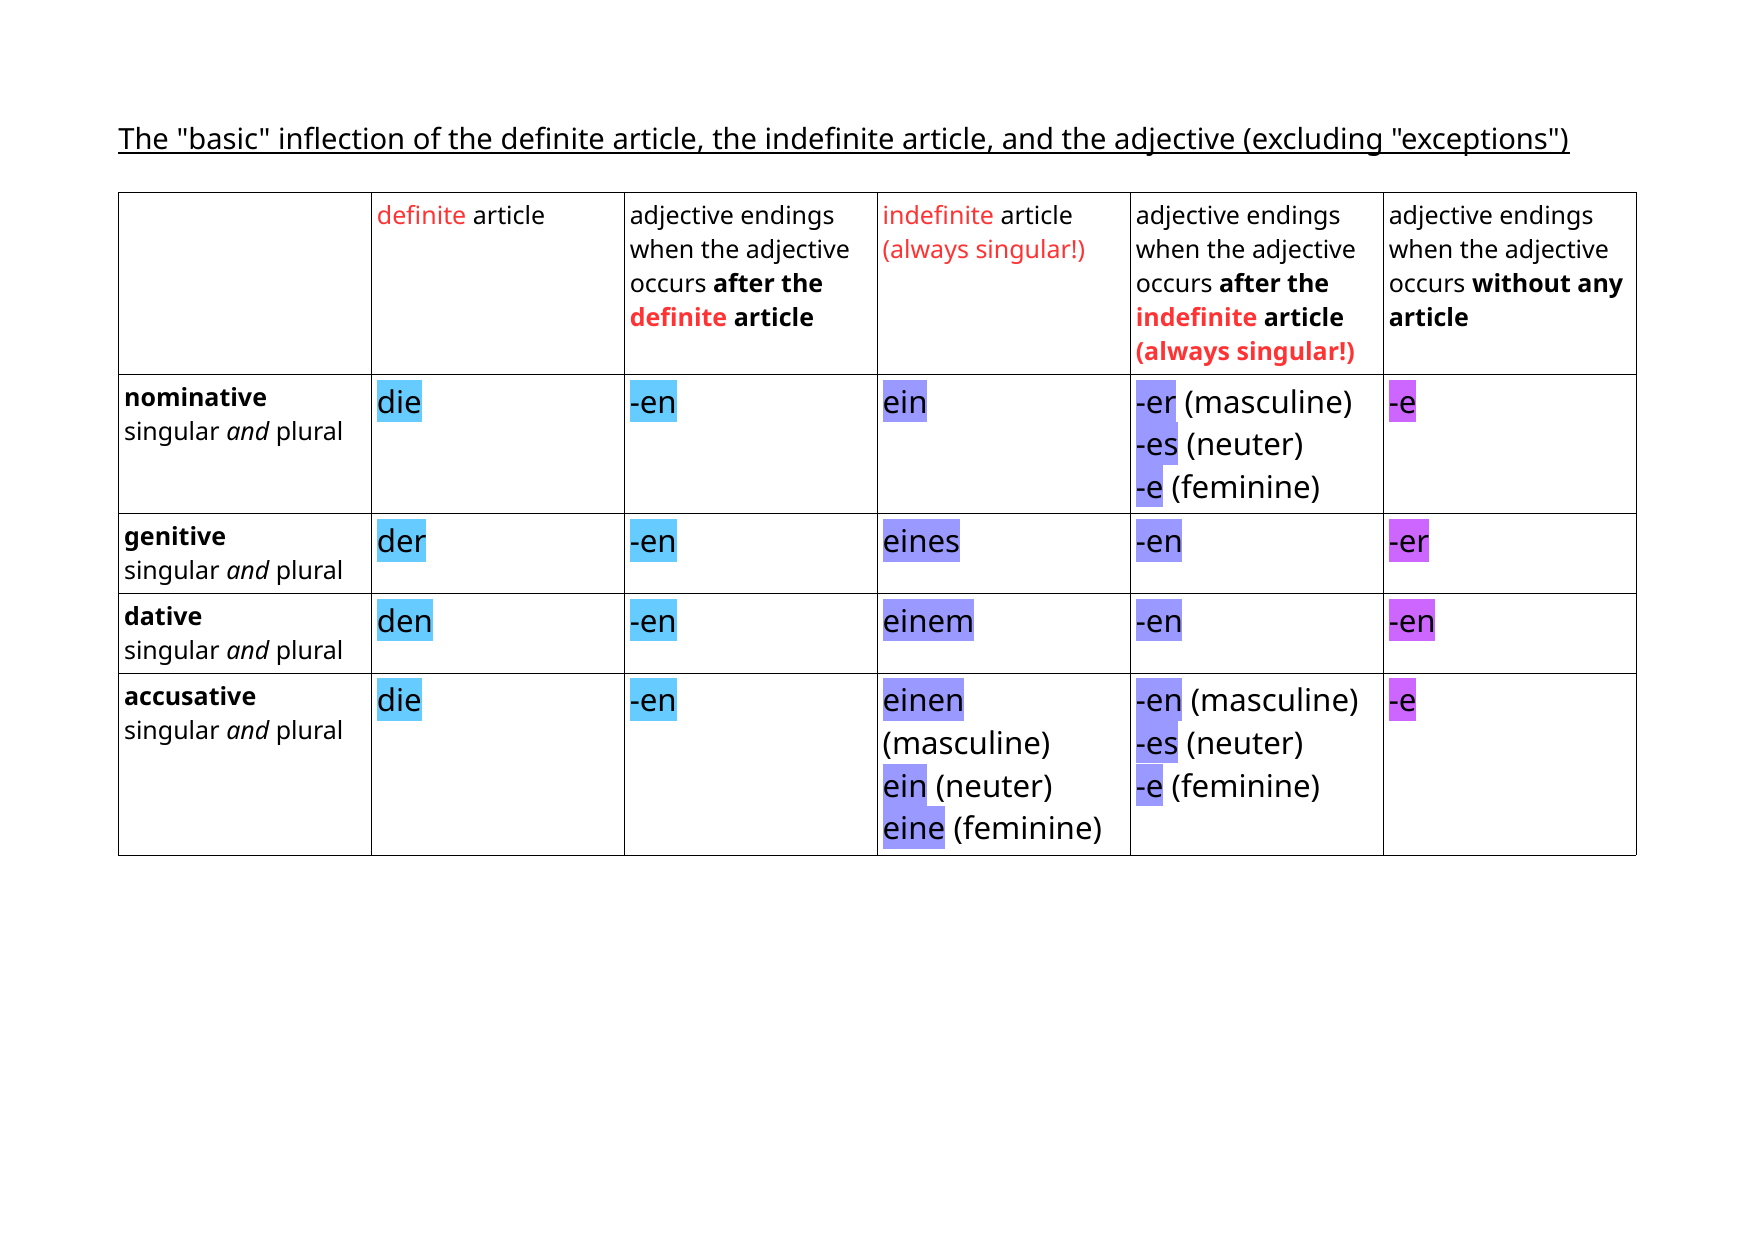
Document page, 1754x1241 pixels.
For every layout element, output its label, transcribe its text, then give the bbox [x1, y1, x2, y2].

table_cell -en (masculine) -es (neuter) -e (feminine) [1131, 674, 1383, 854]
table_cell genitive singular and plural [119, 514, 371, 593]
table_cell -en [625, 375, 877, 513]
table_cell dative singular and plural [119, 594, 371, 672]
table_cell -en [625, 514, 877, 593]
table_cell accusative singular and plural [119, 674, 371, 854]
table_header adjective endings when the adjective occurs without any article [1384, 193, 1636, 374]
table_header [119, 193, 371, 374]
table_cell eines [878, 514, 1130, 593]
table_header indefinite article (always singular!) [878, 193, 1130, 374]
table_cell -er [1384, 514, 1636, 593]
table_cell nominative singular and plural [119, 375, 371, 513]
table_cell die [372, 674, 624, 854]
table_cell -en [1384, 594, 1636, 672]
table_cell -en [625, 674, 877, 854]
table_cell -en [1131, 514, 1383, 593]
table_cell -er (masculine) -es (neuter) -e (feminine) [1131, 375, 1383, 513]
table_cell einen (masculine) ein (neuter) eine (feminine) [878, 674, 1130, 854]
table_cell -en [1131, 594, 1383, 672]
table_cell einem [878, 594, 1130, 672]
table_header adjective endings when the adjective occurs after the indefinite article (always singular!) [1131, 193, 1383, 374]
table_cell -en [625, 594, 877, 672]
table_header definite article [372, 193, 624, 374]
table_header adjective endings when the adjective occurs after the definite article [625, 193, 877, 374]
table_cell ein [878, 375, 1130, 513]
table_cell den [372, 594, 624, 672]
table_cell -e [1384, 674, 1636, 854]
table_cell der [372, 514, 624, 593]
table_cell die [372, 375, 624, 513]
table_cell -e [1384, 375, 1636, 513]
text The "basic" inflection of the definite article, the indefinite article, and the adjective (excluding "exceptions") [118, 118, 1636, 158]
